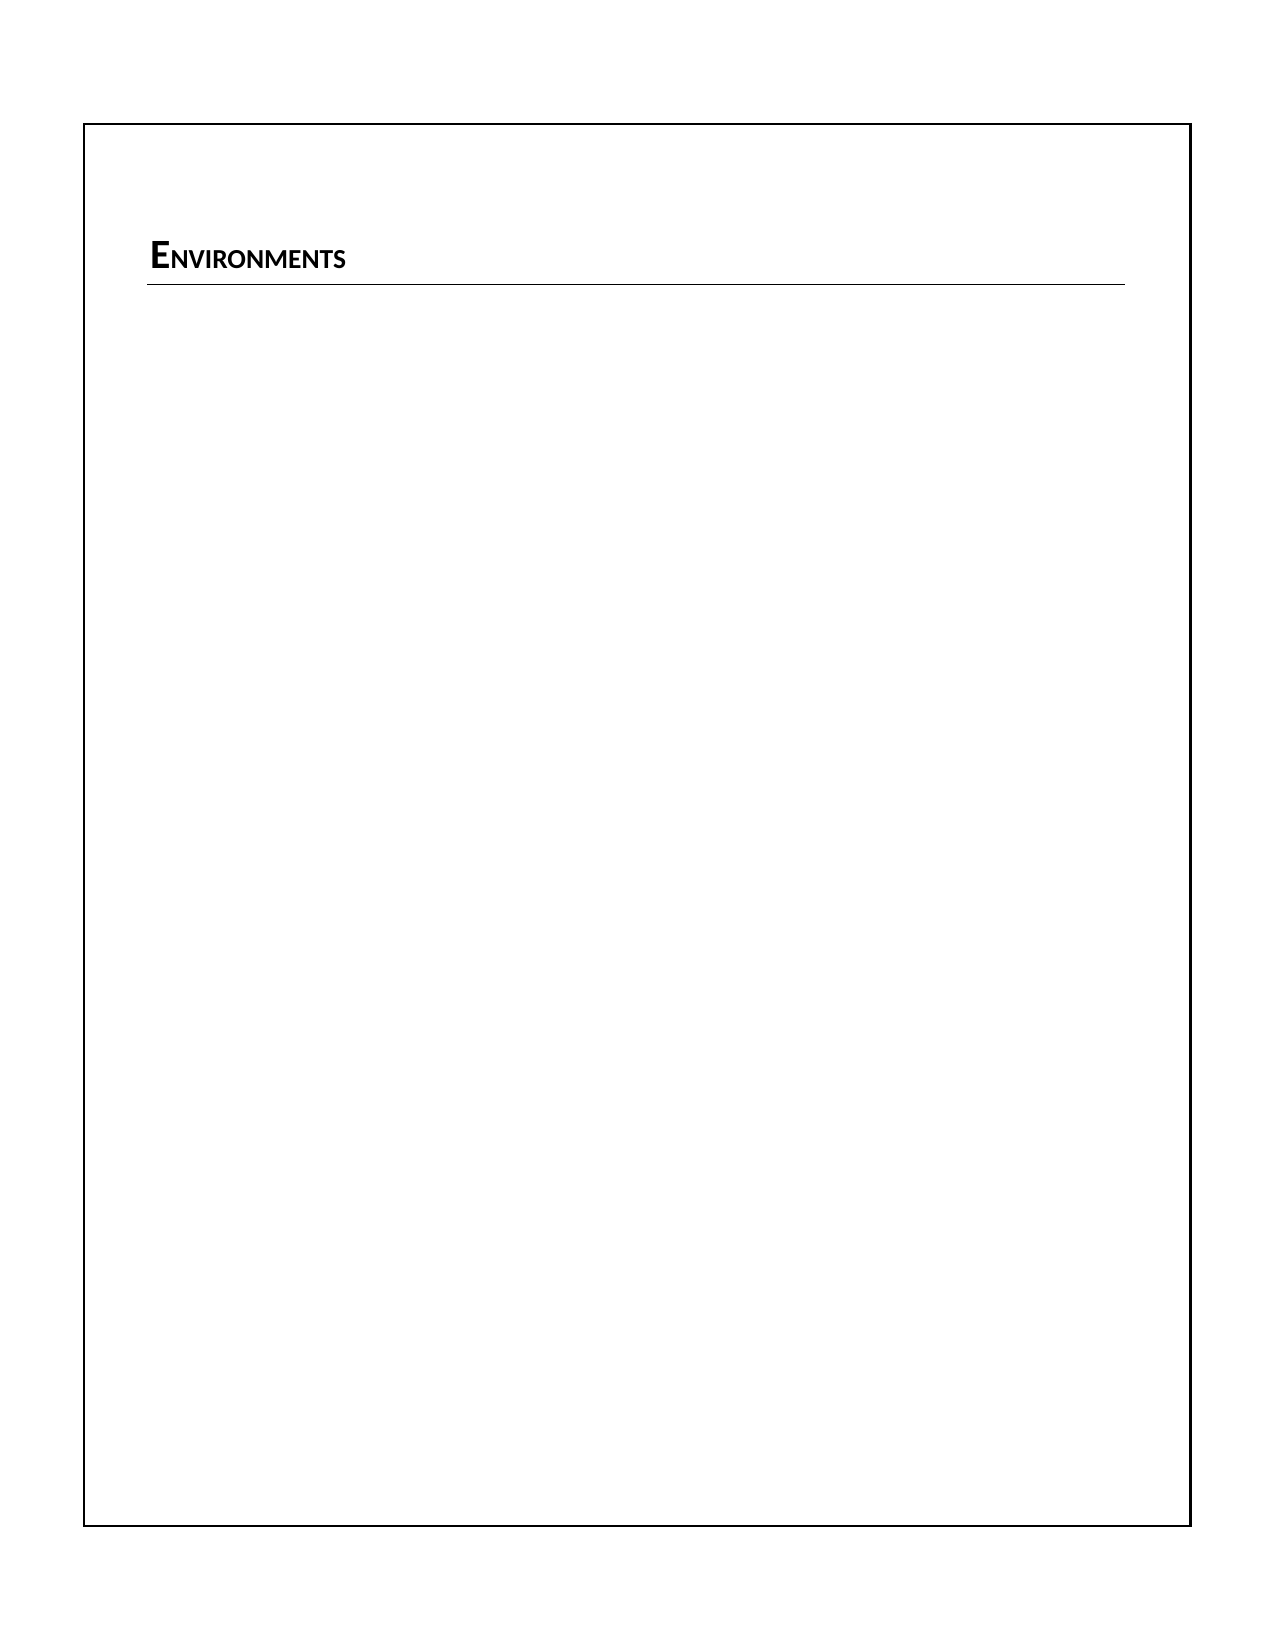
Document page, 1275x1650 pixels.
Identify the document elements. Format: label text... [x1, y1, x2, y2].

subtitle Environments [150, 228, 1125, 279]
